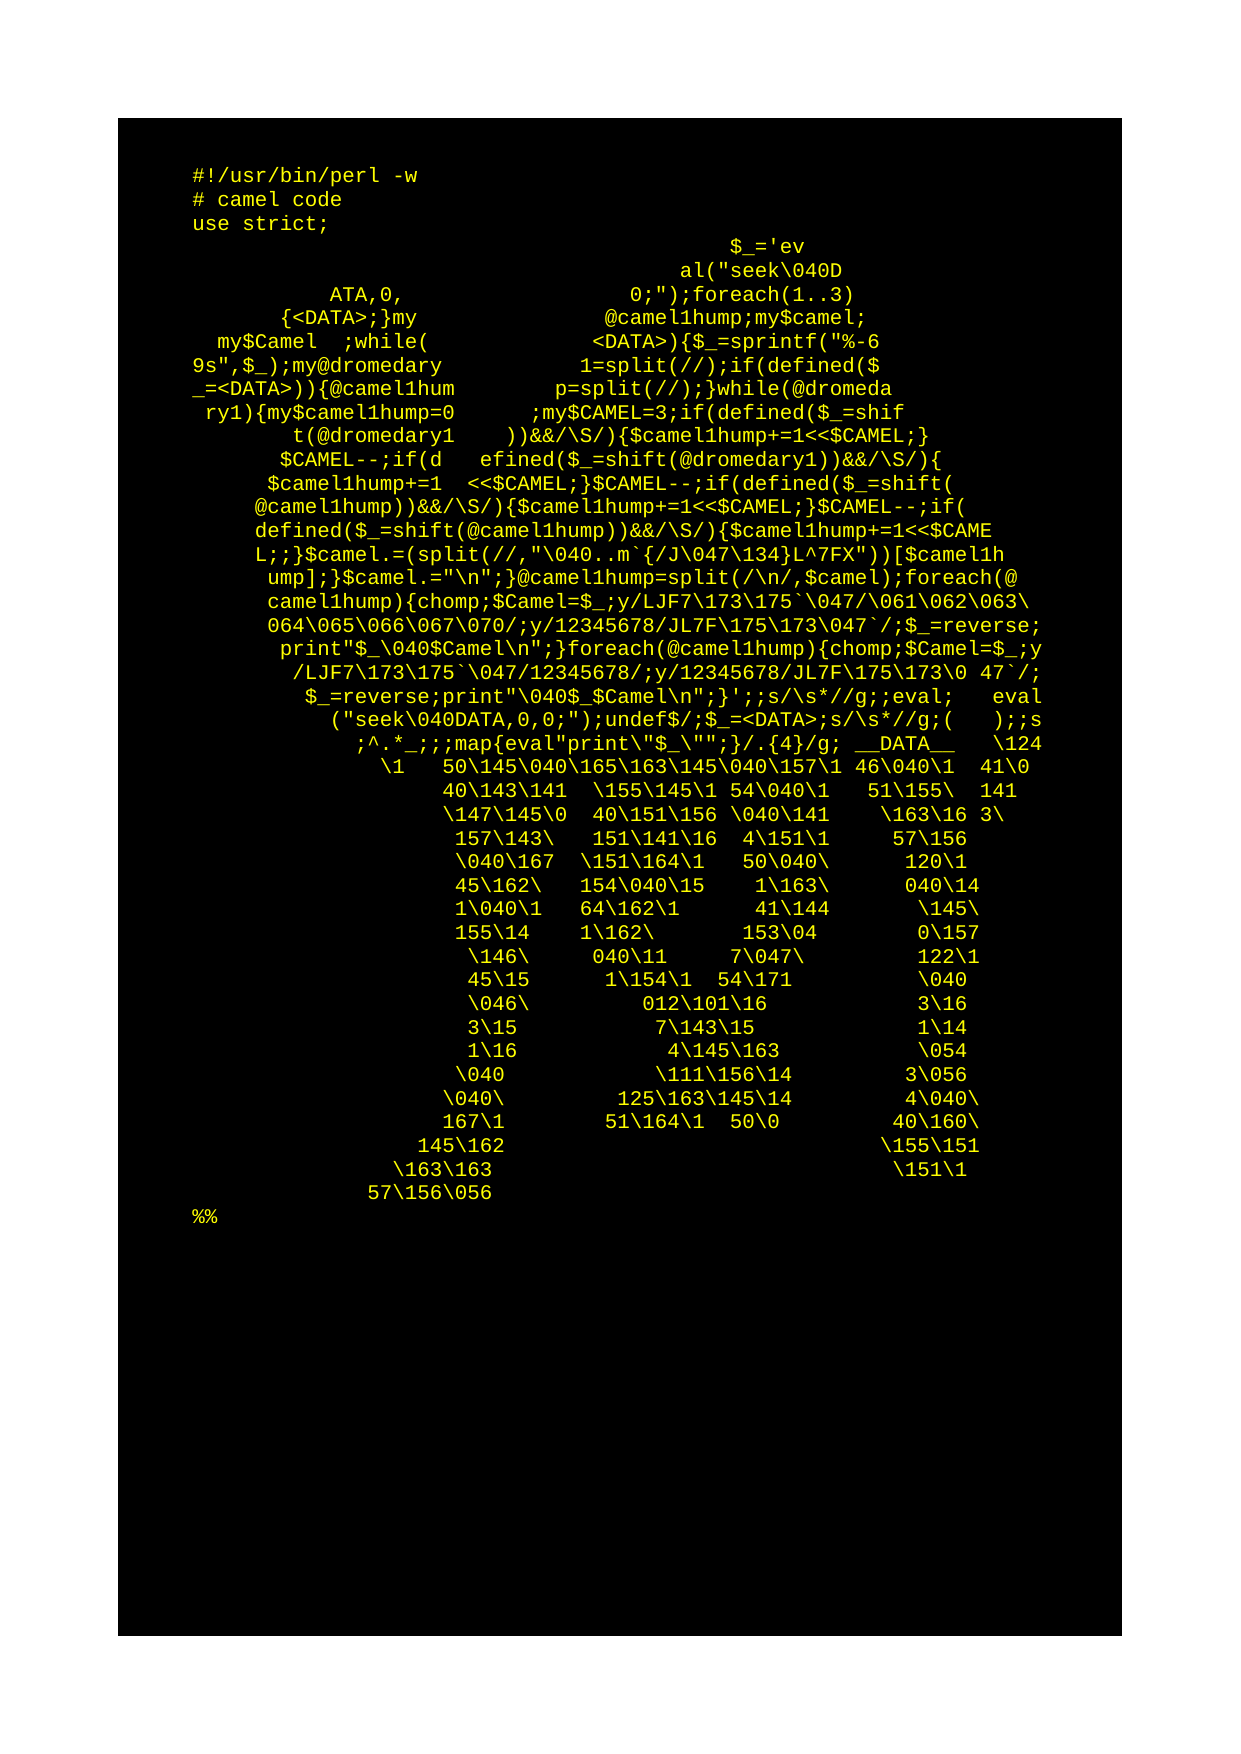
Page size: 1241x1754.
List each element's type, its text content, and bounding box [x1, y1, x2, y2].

text 1\040\1 64\162\1 41\144 \145\ [118, 898, 1122, 922]
text 3\15 7\143\15 1\14 [118, 1017, 1122, 1040]
text 57\156\056 [118, 1182, 1122, 1206]
text \146\ 040\11 7\047\ 122\1 [118, 946, 1122, 969]
text 45\15 1\154\1 54\171 \040 [118, 969, 1122, 993]
text 1\16 4\145\163 \054 [118, 1040, 1122, 1064]
text \147\145\0 40\151\156 \040\141 \163\16 3\ [118, 804, 1122, 827]
text al("seek\040D [118, 260, 1122, 284]
text 064\065\066\067\070/;y/12345678/JL7F\175\173\047`/;$_=reverse; [118, 615, 1122, 638]
text $camel1hump+=1 <<$CAMEL;}$CAMEL--;if(defined($_=shift( [118, 473, 1122, 496]
text my$Camel ;while( <DATA>){$_=sprintf("%-6 [118, 331, 1122, 354]
text 145\162 \155\151 [118, 1135, 1122, 1158]
text use strict; [118, 213, 1122, 236]
text \040 \111\156\14 3\056 [118, 1064, 1122, 1088]
text _=<DATA>)){@camel1hum p=split(//);}while(@dromeda [118, 378, 1122, 402]
text defined($_=shift(@camel1hump))&&/\S/){$camel1hump+=1<<$CAME [118, 520, 1122, 544]
text #!/usr/bin/perl -w [118, 165, 1122, 189]
text \040\167 \151\164\1 50\040\ 120\1 [118, 851, 1122, 875]
text \163\163 \151\1 [118, 1158, 1122, 1182]
text ­ $_='ev [118, 236, 1122, 260]
text # camel code [118, 189, 1122, 213]
text 167\1 51\164\1 50\0 40\160\ [118, 1111, 1122, 1135]
text $_=reverse;print"\040$_$Camel\n";}';;s/\s*//g;;eval; eval [118, 686, 1122, 709]
text \040\ 125\163\145\14 4\040\ [118, 1088, 1122, 1111]
text ump];}$camel.="\n";}@camel1hump=split(/\n/,$camel);foreach(@ [118, 567, 1122, 591]
text $CAMEL--;if(d efined($_=shift(@dromedary1))&&/\S/){ [118, 449, 1122, 473]
text 40\143\141 \155\145\1 54\040\1 51\155\ 141 [118, 780, 1122, 804]
text t(@dromedary1 ))&&/\S/){$camel1hump+=1<<$CAMEL;} [118, 426, 1122, 449]
text @camel1hump))&&/\S/){$camel1hump+=1<<$CAMEL;}$CAMEL--;if( [118, 496, 1122, 520]
text \046\ 012\101\16 3\16 [118, 993, 1122, 1017]
text /LJF7\173\175`\047/12345678/;y/12345678/JL7F\175\173\0 47`/; [118, 662, 1122, 686]
text \1 50\145\040\165\163\145\040\157\1 46\040\1 41\0 [118, 757, 1122, 780]
text L;;}$camel.=(split(//,"\040..m`{/J\047\134}L^7FX"))[$camel1h [118, 544, 1122, 567]
text 155\14 1\162\ 153\04 0\157 [118, 922, 1122, 946]
text %% [118, 1206, 1122, 1229]
text ATA,0, 0;");foreach(1..3) [118, 284, 1122, 307]
text camel1hump){chomp;$Camel=$_;y/LJF7\173\175`\047/\061\062\063\ [118, 591, 1122, 615]
text 157\143\ 151\141\16 4\151\1 57\156 [118, 827, 1122, 851]
text 9s",$_);my@dromedary 1=split(//);if(defined($ [118, 354, 1122, 378]
text ry1){my$camel1hump=0 ;my$CAMEL=3;if(defined($_=shif [118, 402, 1122, 426]
text 45\162\ 154\040\15 1\163\ 040\14 [118, 875, 1122, 898]
text print"$_\040$Camel\n";}foreach(@camel1hump){chomp;$Camel=$_;y [118, 638, 1122, 662]
text ("seek\040DATA,0,0;");undef$/;$_=<DATA>;s/\s*//g;( );;s [118, 709, 1122, 733]
text ;^.*_;;;map{eval"print\"$_\"";}/.{4}/g; __DATA__ \124 [118, 733, 1122, 757]
text {<DATA>;}my @camel1hump;my$camel; [118, 307, 1122, 331]
